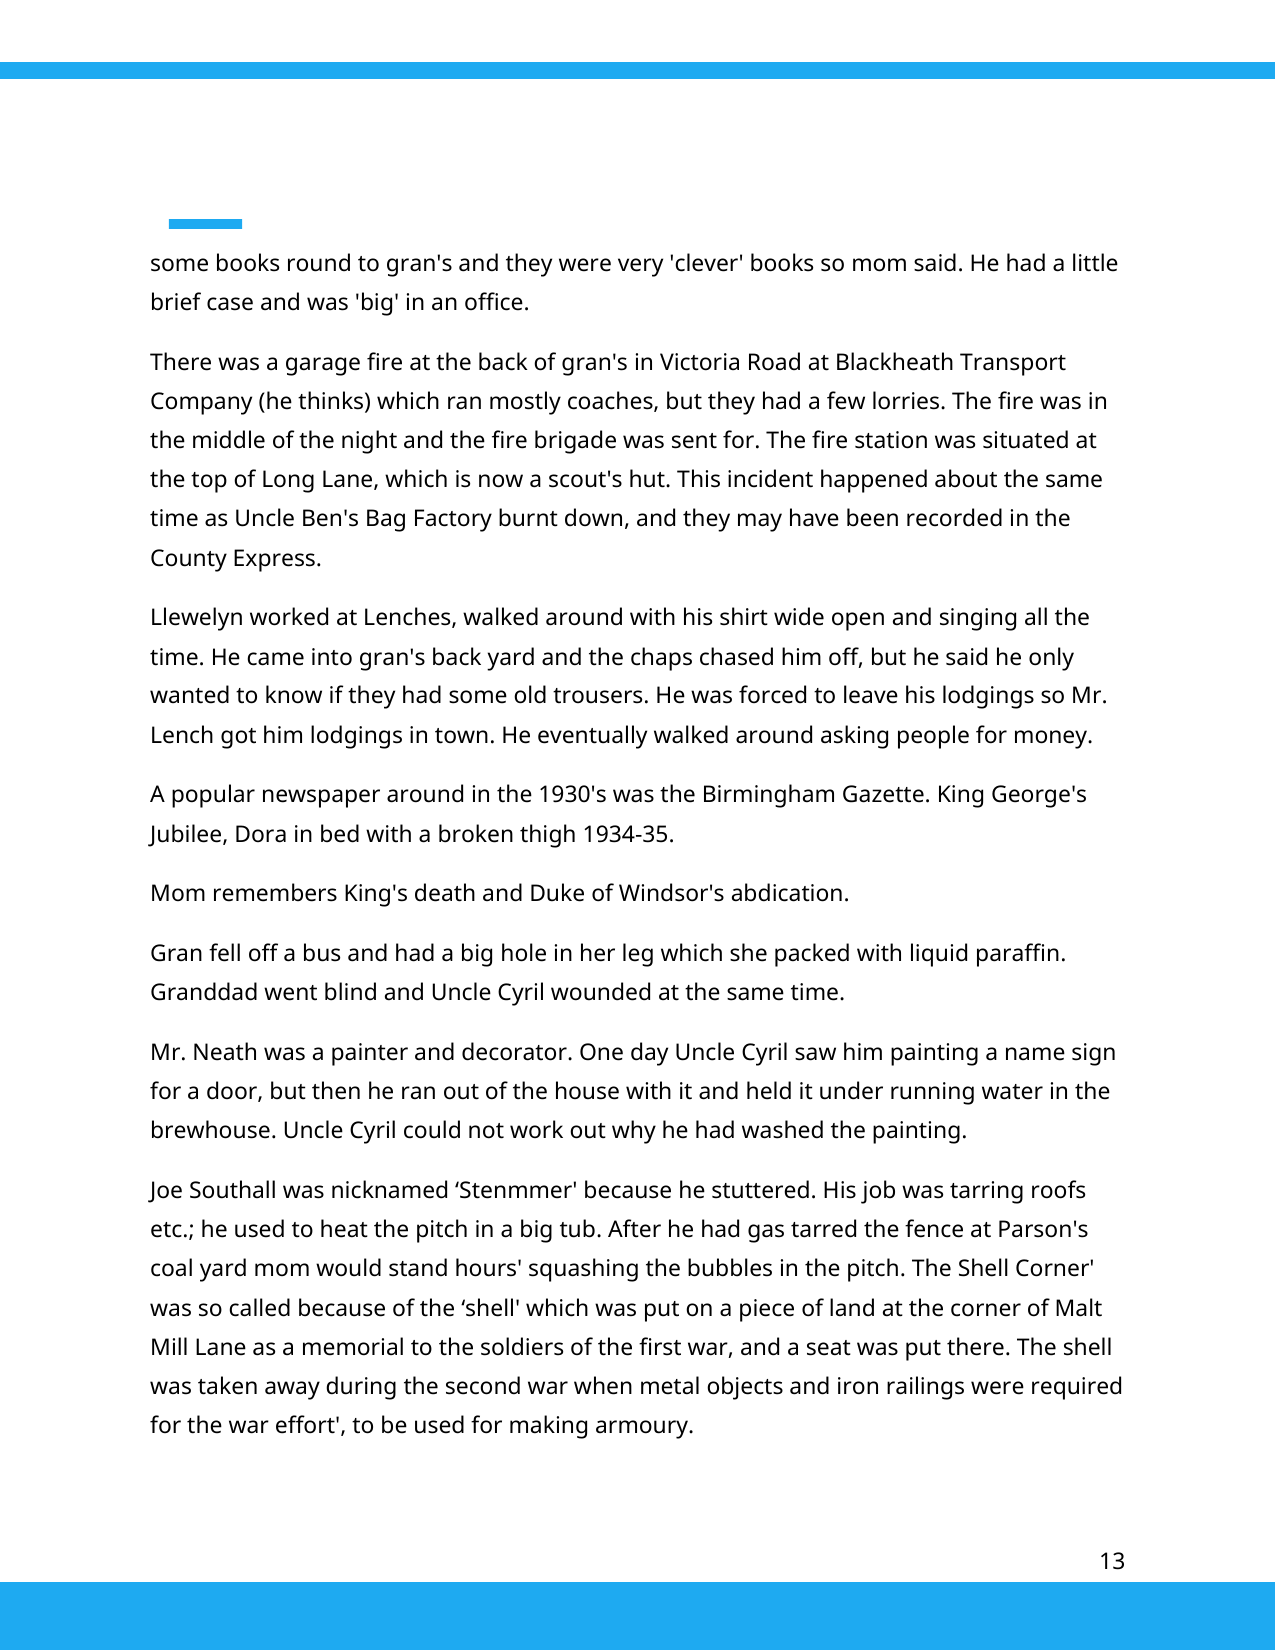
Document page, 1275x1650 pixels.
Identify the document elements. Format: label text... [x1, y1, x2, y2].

text Llewelyn worked at Lenches, walked around with his shirt wide open and singing all the time. He came into gran's back yard and the chaps chased him off, but he said he only wanted to know if they had some old trousers. He was forced to leave his lodgings so Mr. Lench got him lodgings in town. He eventually walked around asking people for money. [150, 601, 1125, 750]
picture [168, 219, 243, 229]
text A popular newspaper around in the 1930's was the Birmingham Gazette. King George's Jubilee, Dora in bed with a broken thigh 1934-35. [150, 778, 1125, 849]
text Mom remembers King's death and Duke of Windsor's abdication. [150, 877, 1125, 909]
text Joe Southall was nicknamed ‘Stenmmer' because he stuttered. His job was tarring roofs etc.; he used to heat the pitch in a big tub. After he had gas tarred the fence at Parson's coal yard mom would stand hours' squashing the bubbles in the pitch. The Shell Corner' was so called because of the ‘shell' which was put on a piece of land at the corner of Malt Mill Lane as a memorial to the soldiers of the first war, and a seat was put there. The shell was taken away during the second war when metal objects and iron railings were required for the war effort', to be used for making armoury. [150, 1174, 1125, 1440]
text Mr. Neath was a painter and decorator. One day Uncle Cyril saw him painting a name sign for a door, but then he ran out of the house with it and held it under running water in the brewhouse. Uncle Cyril could not work out why he had washed the painting. [150, 1036, 1125, 1146]
text Gran fell off a bus and had a big hole in her leg which she packed with liquid paraffin. Granddad went blind and Uncle Cyril wounded at the same time. [150, 937, 1125, 1008]
text There was a garage fire at the back of gran's in Victoria Road at Blackheath Transport Company (he thinks) which ran mostly coaches, but they had a few lorries. The fire was in the middle of the night and the fire brigade was sent for. The fire station was situated at the top of Long Lane, which is now a scout's hut. This incident happened about the same time as Uncle Ben's Bag Factory burnt down, and they may have been recorded in the County Express. [150, 346, 1125, 573]
picture [0, 1582, 1275, 1650]
text some books round to gran's and they were very 'clever' books so mom said. He had a little brief case and was 'big' in an office. [150, 247, 1125, 317]
picture [0, 62, 1275, 79]
